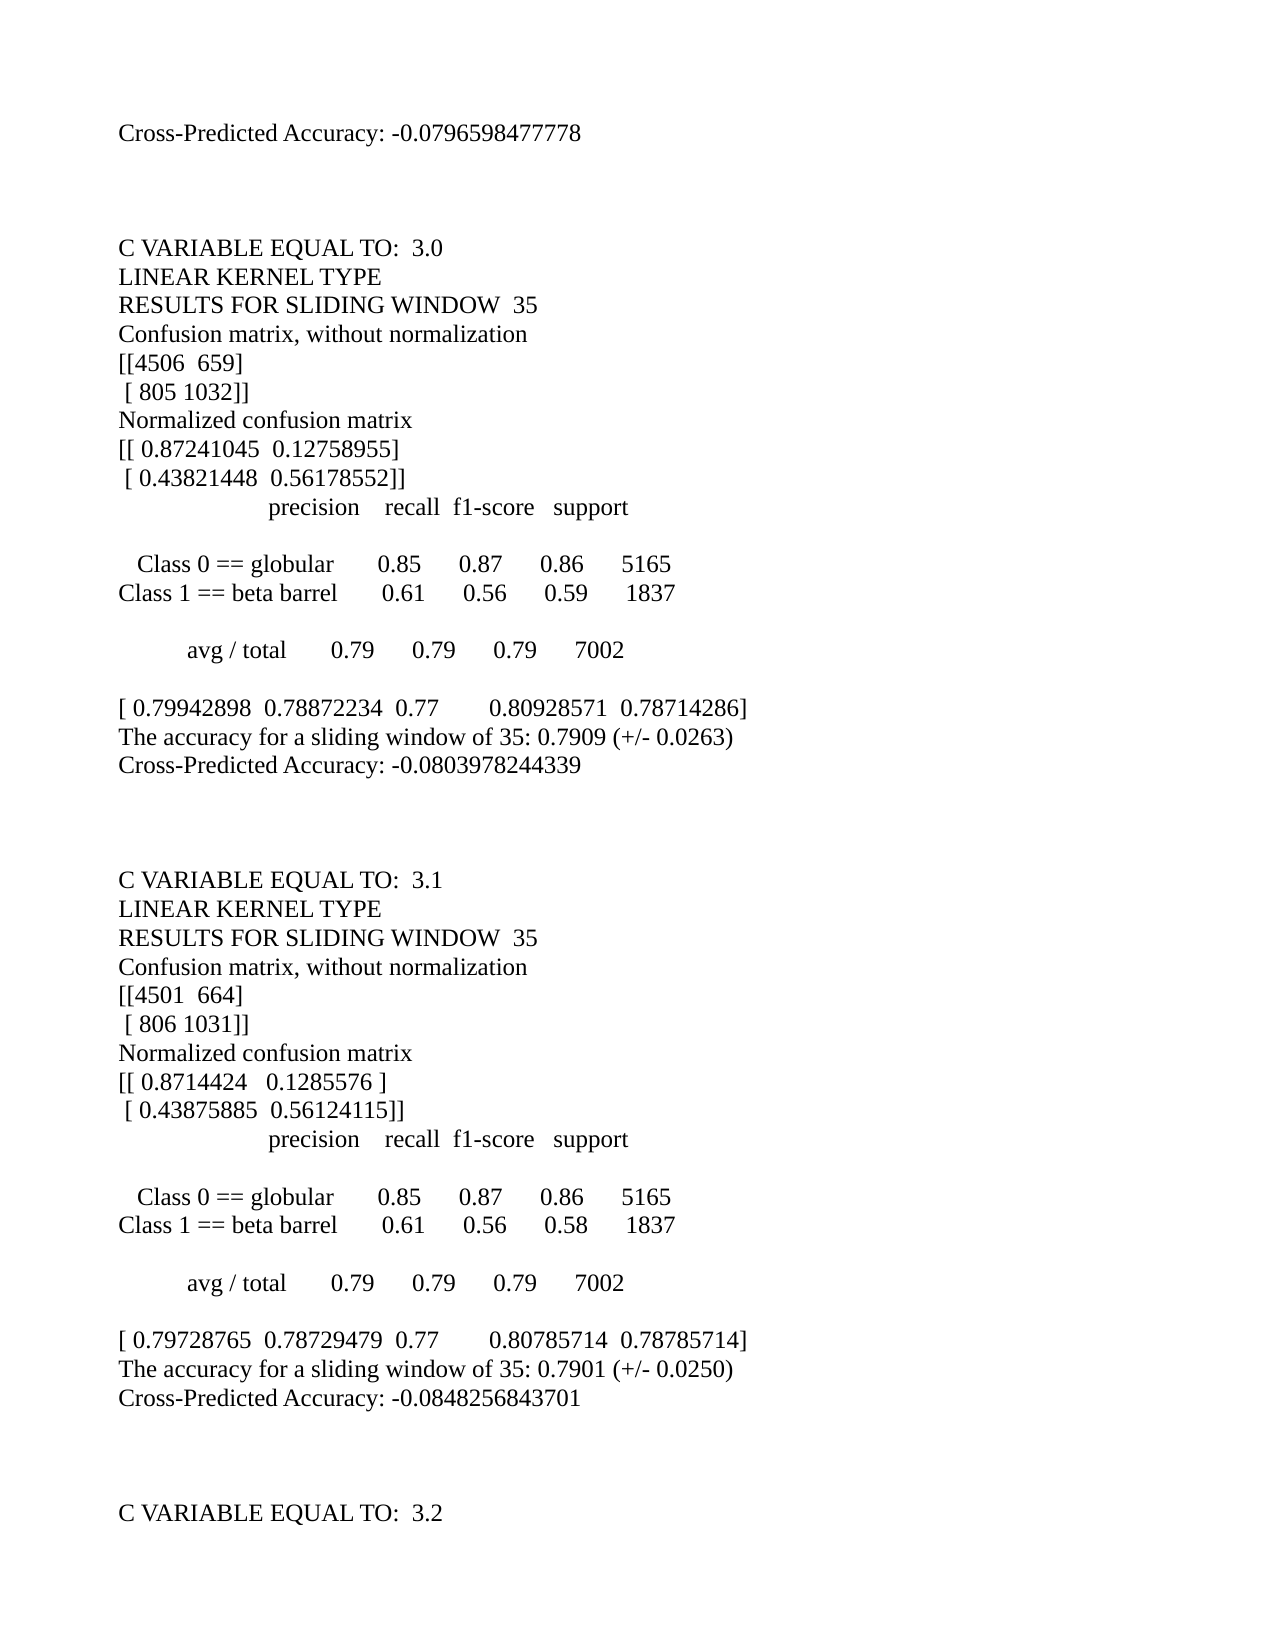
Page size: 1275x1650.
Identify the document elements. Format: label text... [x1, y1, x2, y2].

text Confusion matrix, without normalization [118, 319, 1157, 348]
text RESULTS FOR SLIDING WINDOW 35 [118, 291, 1157, 319]
text C VARIABLE EQUAL TO: 3.0 [118, 233, 1157, 262]
text The accuracy for a sliding window of 35: 0.7901 (+/- 0.0250) [118, 1354, 1157, 1383]
text Normalized confusion matrix [118, 406, 1157, 434]
text [ 0.79942898 0.78872234 0.77 0.80928571 0.78714286] [118, 693, 1157, 722]
text Cross-Predicted Accuracy: -0.0848256843701 [118, 1383, 1157, 1412]
text Cross-Predicted Accuracy: -0.0796598477778 [118, 118, 1157, 147]
text RESULTS FOR SLIDING WINDOW 35 [118, 923, 1157, 952]
text [[4506 659] [118, 348, 1157, 377]
text [ 805 1032]] [118, 377, 1157, 406]
text C VARIABLE EQUAL TO: 3.1 [118, 866, 1157, 894]
text [ 0.43875885 0.56124115]] [118, 1096, 1157, 1124]
text avg / total 0.79 0.79 0.79 7002 [118, 636, 1157, 664]
text Class 1 == beta barrel 0.61 0.56 0.58 1837 [118, 1211, 1157, 1239]
text Cross-Predicted Accuracy: -0.0803978244339 [118, 751, 1157, 779]
text LINEAR KERNEL TYPE [118, 894, 1157, 923]
text Class 0 == globular 0.85 0.87 0.86 5165 [118, 1182, 1157, 1211]
text Class 1 == beta barrel 0.61 0.56 0.59 1837 [118, 578, 1157, 607]
text [ 0.43821448 0.56178552]] [118, 463, 1157, 492]
text Class 0 == globular 0.85 0.87 0.86 5165 [118, 549, 1157, 578]
text Normalized confusion matrix [118, 1038, 1157, 1067]
text The accuracy for a sliding window of 35: 0.7909 (+/- 0.0263) [118, 722, 1157, 751]
text C VARIABLE EQUAL TO: 3.2 [118, 1498, 1157, 1527]
text [ 0.79728765 0.78729479 0.77 0.80785714 0.78785714] [118, 1326, 1157, 1354]
text [[ 0.87241045 0.12758955] [118, 434, 1157, 463]
text [[4501 664] [118, 981, 1157, 1009]
text precision recall f1-score support [118, 1124, 1157, 1153]
text avg / total 0.79 0.79 0.79 7002 [118, 1268, 1157, 1297]
text [[ 0.8714424 0.1285576 ] [118, 1067, 1157, 1096]
text LINEAR KERNEL TYPE [118, 262, 1157, 291]
text precision recall f1-score support [118, 492, 1157, 521]
text Confusion matrix, without normalization [118, 952, 1157, 981]
text [ 806 1031]] [118, 1009, 1157, 1038]
